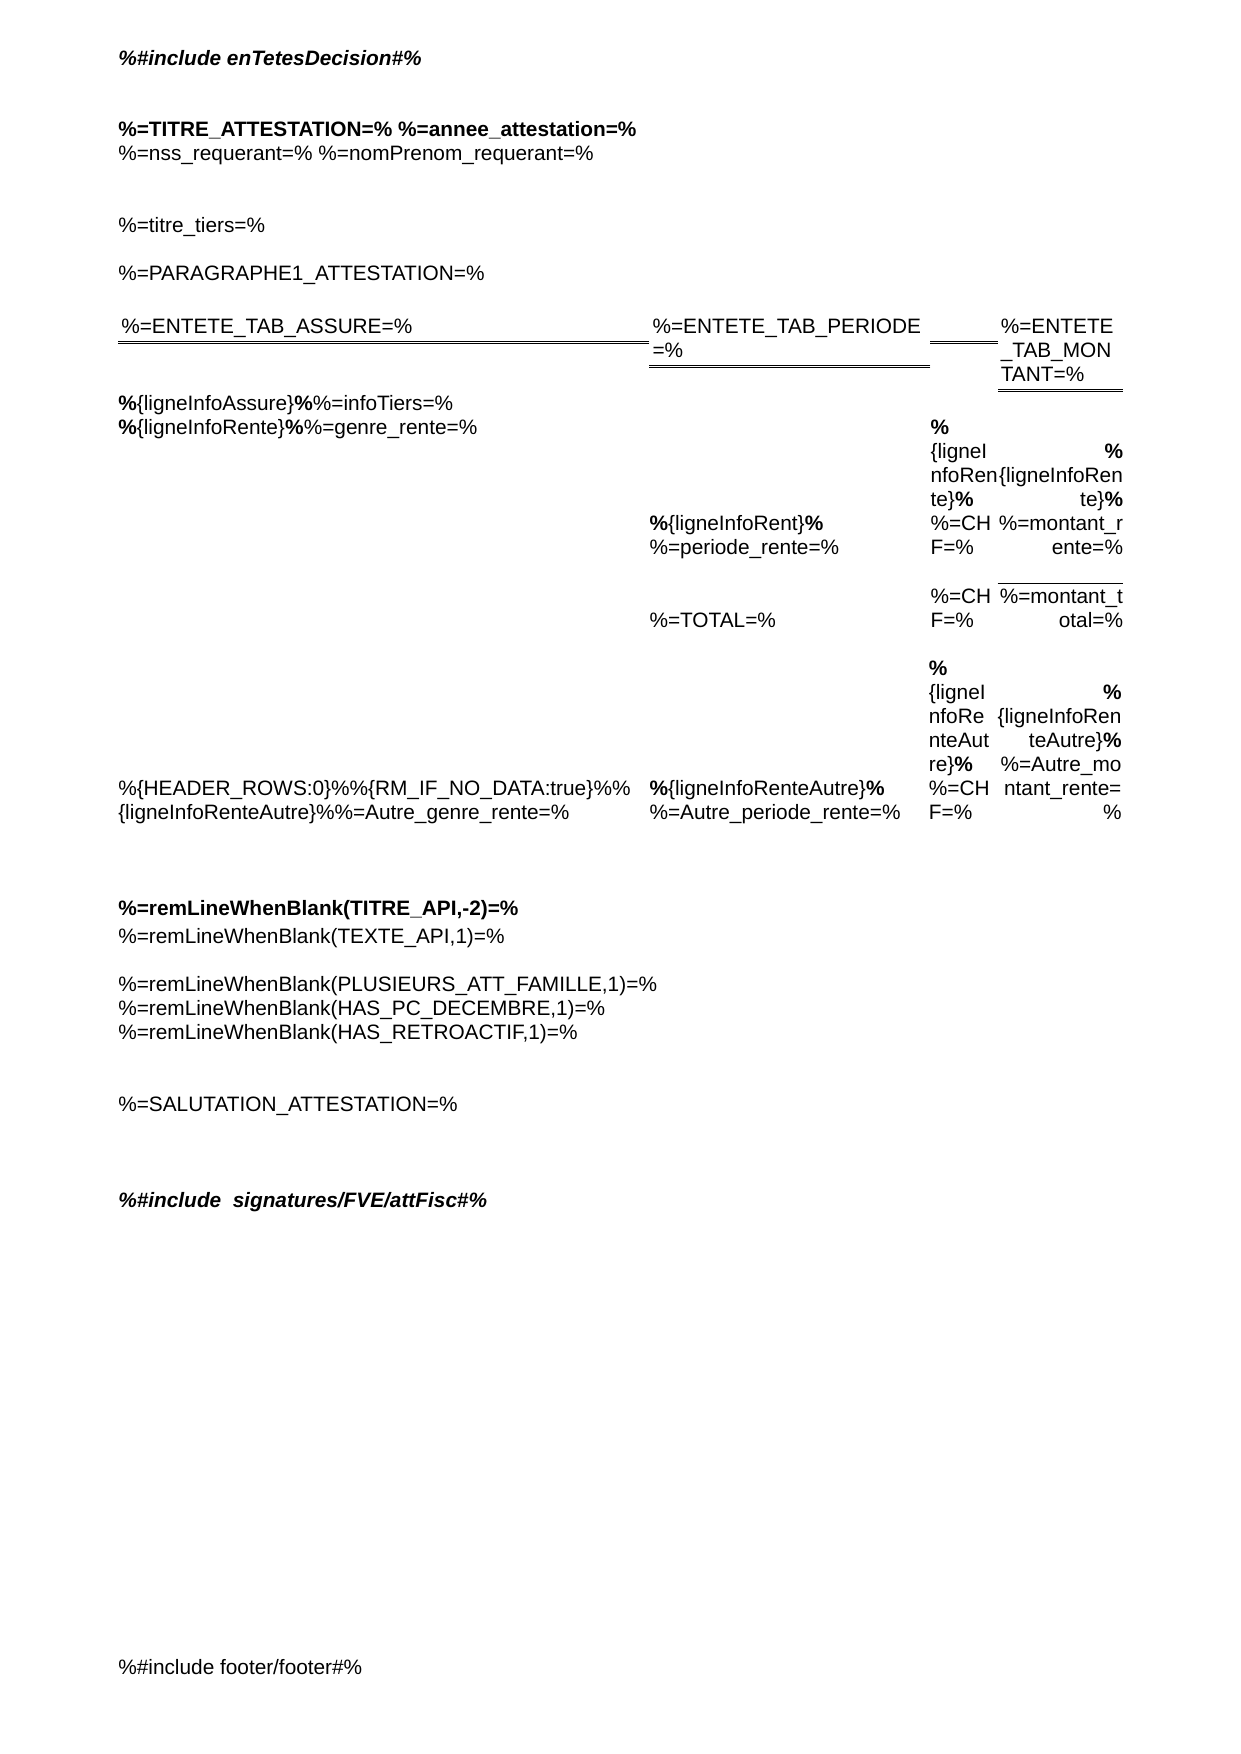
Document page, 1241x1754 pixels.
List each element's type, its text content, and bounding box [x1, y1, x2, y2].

table_cell [930, 391, 998, 415]
table_header %{HEADER_ROWS:0}%%{RM_IF_NO_DATA:true}%%{ligneInfoRenteAutre}%%=Autre_genre_rente=% [118, 656, 649, 823]
text %=remLineWhenBlank(TITRE_API,-2)=% [118, 895, 1122, 919]
table_cell [998, 392, 1123, 415]
table_header %=CHF=% [930, 583, 997, 632]
table_header %=montant_total=% [998, 584, 1123, 632]
text %=nss_requerant=% %=nomPrenom_requerant=% [118, 141, 1122, 165]
text %=remLineWhenBlank(TEXTE_API,1)=% [118, 924, 1122, 948]
table_header %{ligneInfoRenteAutre}%%=Autre_montant_rente=% [995, 656, 1123, 823]
text %=SALUTATION_ATTESTATION=% [118, 1092, 1122, 1116]
table_cell %{ligneInfoRente}%%=genre_rente=% [118, 415, 649, 559]
table_header [118, 583, 649, 632]
table_header [930, 311, 998, 341]
text %=remLineWhenBlank(PLUSIEURS_ATT_FAMILLE,1)=% [118, 972, 1122, 996]
table_header %=TOTAL=% [649, 583, 930, 632]
table_cell %{ligneInfoRente}%%=CHF=% [930, 415, 998, 559]
table_cell %{ligneInfoRente}%%=montant_rente=% [998, 415, 1123, 559]
text %#include enTetesDecision#% [118, 45, 1122, 69]
table_cell [649, 391, 930, 415]
text %=PARAGRAPHE1_ATTESTATION=% [118, 261, 1122, 285]
text %=remLineWhenBlank(HAS_PC_DECEMBRE,1)=% [118, 996, 1122, 1020]
text %=titre_tiers=% [118, 213, 1122, 237]
table_header %=ENTETE_TAB_PERIODE=% [649, 311, 930, 365]
table_header %{ligneInfoRenteAutre}%%=CHF=% [929, 656, 994, 823]
table_header %{ligneInfoRenteAutre}%%=Autre_periode_rente=% [649, 656, 929, 823]
text %=TITRE_ATTESTATION=% %=annee_attestation=% [118, 117, 1122, 141]
table_header [649, 368, 930, 391]
table_header %=ENTETE_TAB_MONTANT=% [998, 311, 1123, 389]
text %=remLineWhenBlank(HAS_RETROACTIF,1)=% [118, 1020, 1122, 1044]
table_header [118, 344, 649, 391]
text %#include signatures/FVE/attFisc#% [118, 1188, 1122, 1212]
table_header [930, 344, 998, 391]
table_cell %{ligneInfoAssure}%%=infoTiers=% [118, 391, 649, 415]
table_header %=ENTETE_TAB_ASSURE=% [118, 311, 649, 341]
table_cell %{ligneInfoRent}%%=periode_rente=% [649, 415, 930, 559]
